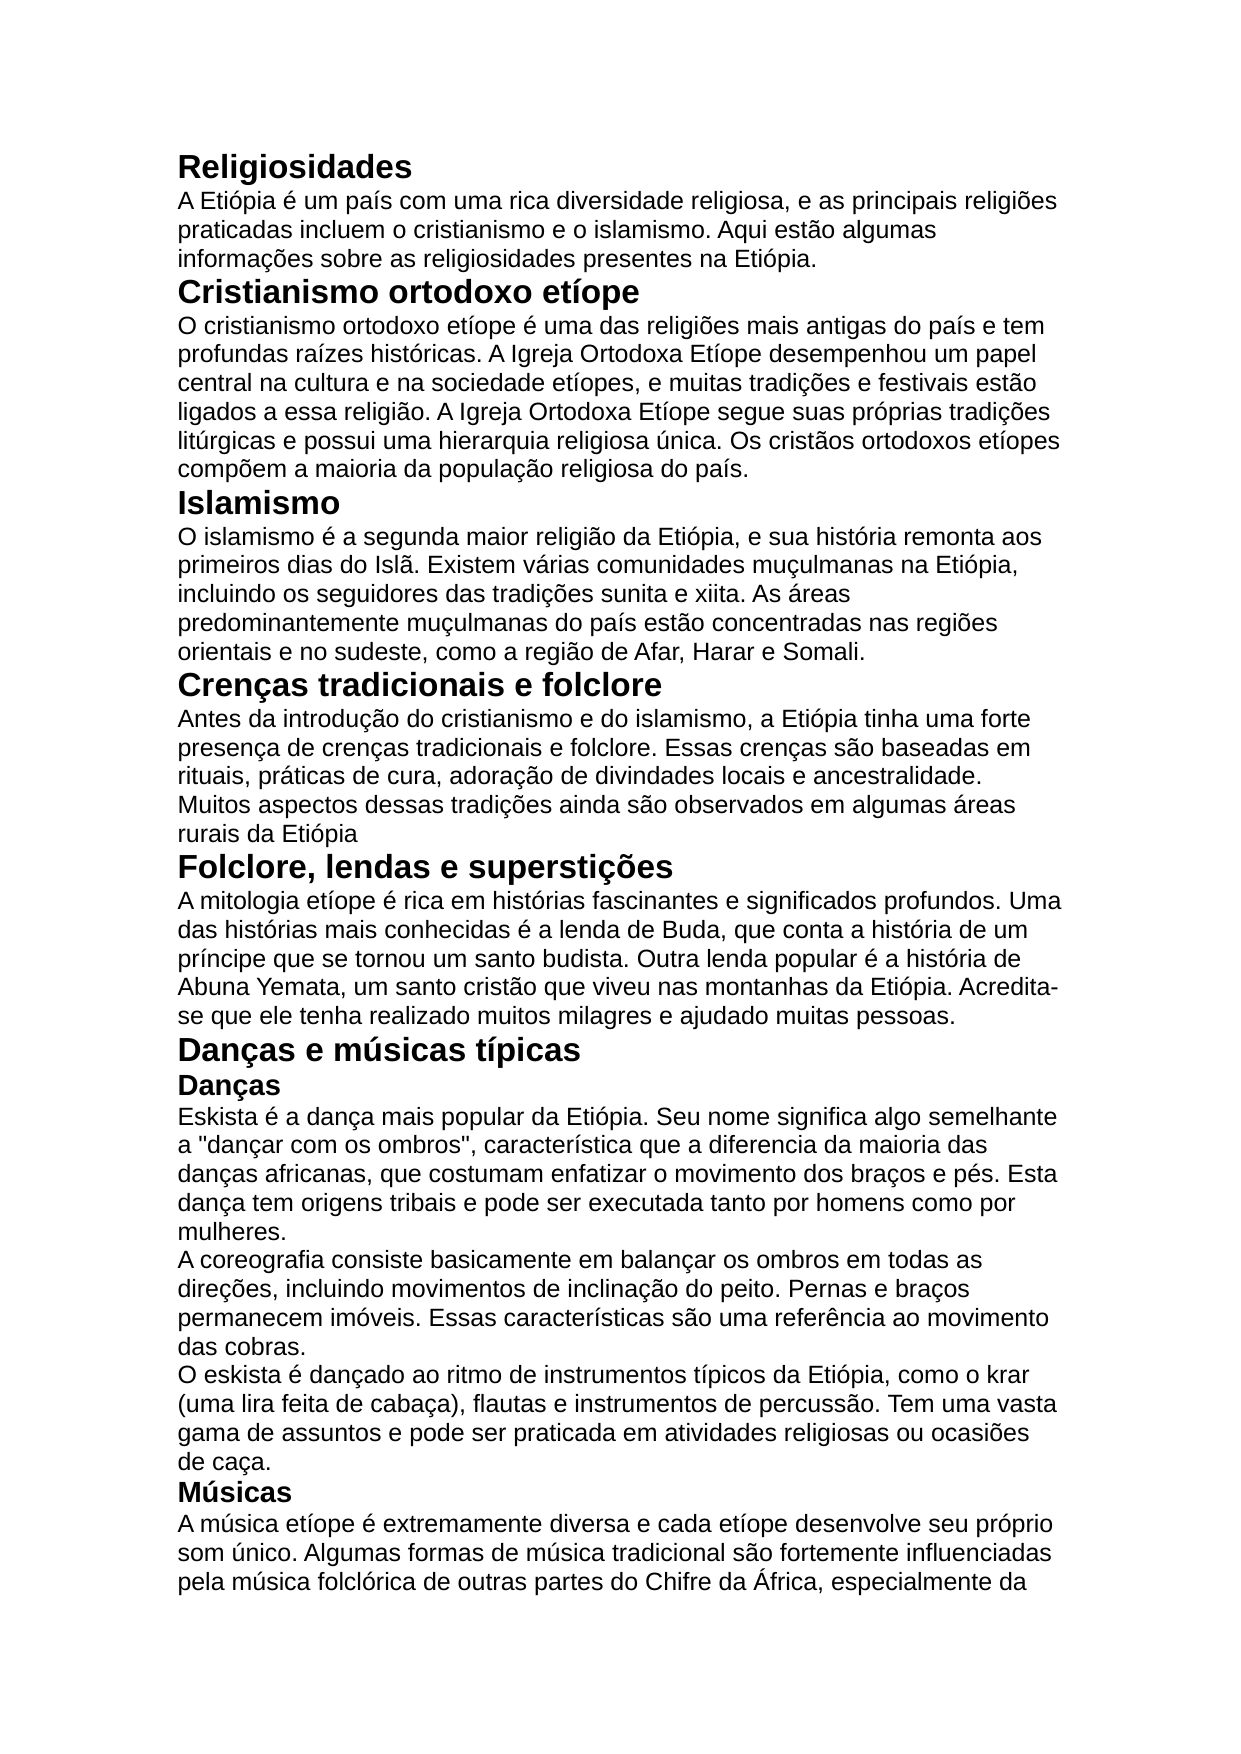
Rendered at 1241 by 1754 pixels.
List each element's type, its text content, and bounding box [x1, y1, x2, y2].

text O eskista é dançado ao ritmo de instrumentos típicos da Etiópia, como o krar (uma lira feita de cabaça), flautas e instrumentos de percussão. Tem uma vasta gama de assuntos e pode ser praticada em atividades religiosas ou ocasiões de caça. [177, 1361, 1063, 1476]
subtitle Islamismo [177, 483, 1063, 522]
text A Etiópia é um país com uma rica diversidade religiosa, e as principais religiões praticadas incluem o cristianismo e o islamismo. Aqui estão algumas informações sobre as religiosidades presentes na Etiópia. [177, 186, 1063, 272]
text Eskista é a dança mais popular da Etiópia. Seu nome significa algo semelhante a "dançar com os ombros", característica que a diferencia da maioria das danças africanas, que costumam enfatizar o movimento dos braços e pés. Esta dança tem origens tribais e pode ser executada tanto por homens como por mulheres. [177, 1102, 1063, 1246]
subtitle Folclore, lendas e superstições [177, 848, 1063, 886]
text A mitologia etíope é rica em histórias fascinantes e significados profundos. Uma das histórias mais conhecidas é a lenda de Buda, que conta a história de um príncipe que se tornou um santo budista. Outra lenda popular é a história de Abuna Yemata, um santo cristão que viveu nas montanhas da Etiópia. Acredita-se que ele tenha realizado muitos milagres e ajudado muitas pessoas. [177, 886, 1063, 1030]
text O cristianismo ortodoxo etíope é uma das religiões mais antigas do país e tem profundas raízes históricas. A Igreja Ortodoxa Etíope desempenhou um papel central na cultura e na sociedade etíopes, e muitas tradições e festivais estão ligados a essa religião. A Igreja Ortodoxa Etíope segue suas próprias tradições litúrgicas e possui uma hierarquia religiosa única. Os cristãos ortodoxos etíopes compõem a maioria da população religiosa do país. [177, 311, 1063, 483]
subtitle Crenças tradicionais e folclore [177, 665, 1063, 704]
subtitle Danças e músicas típicas [177, 1030, 1063, 1068]
subtitle Músicas [177, 1476, 1063, 1509]
text Antes da introdução do cristianismo e do islamismo, a Etiópia tinha uma forte presença de crenças tradicionais e folclore. Essas crenças são baseadas em rituais, práticas de cura, adoração de divindades locais e ancestralidade. Muitos aspectos dessas tradições ainda são observados em algumas áreas rurais da Etiópia [177, 704, 1063, 848]
subtitle Cristianismo ortodoxo etíope [177, 272, 1063, 311]
subtitle Danças [177, 1068, 1063, 1102]
text O islamismo é a segunda maior religião da Etiópia, e sua história remonta aos primeiros dias do Islã. Existem várias comunidades muçulmanas na Etiópia, incluindo os seguidores das tradições sunita e xiita. As áreas predominantemente muçulmanas do país estão concentradas nas regiões orientais e no sudeste, como a região de Afar, Harar e Somali. [177, 522, 1063, 665]
text A coreografia consiste basicamente em balançar os ombros em todas as direções, incluindo movimentos de inclinação do peito. Pernas e braços permanecem imóveis. Essas características são uma referência ao movimento das cobras. [177, 1246, 1063, 1361]
subtitle Religiosidades [177, 148, 1063, 186]
text A música etíope é extremamente diversa e cada etíope desenvolve seu próprio som único. Algumas formas de música tradicional são fortemente influenciadas pela música folclórica de outras partes do Chifre da África, especialmente da [177, 1509, 1063, 1595]
